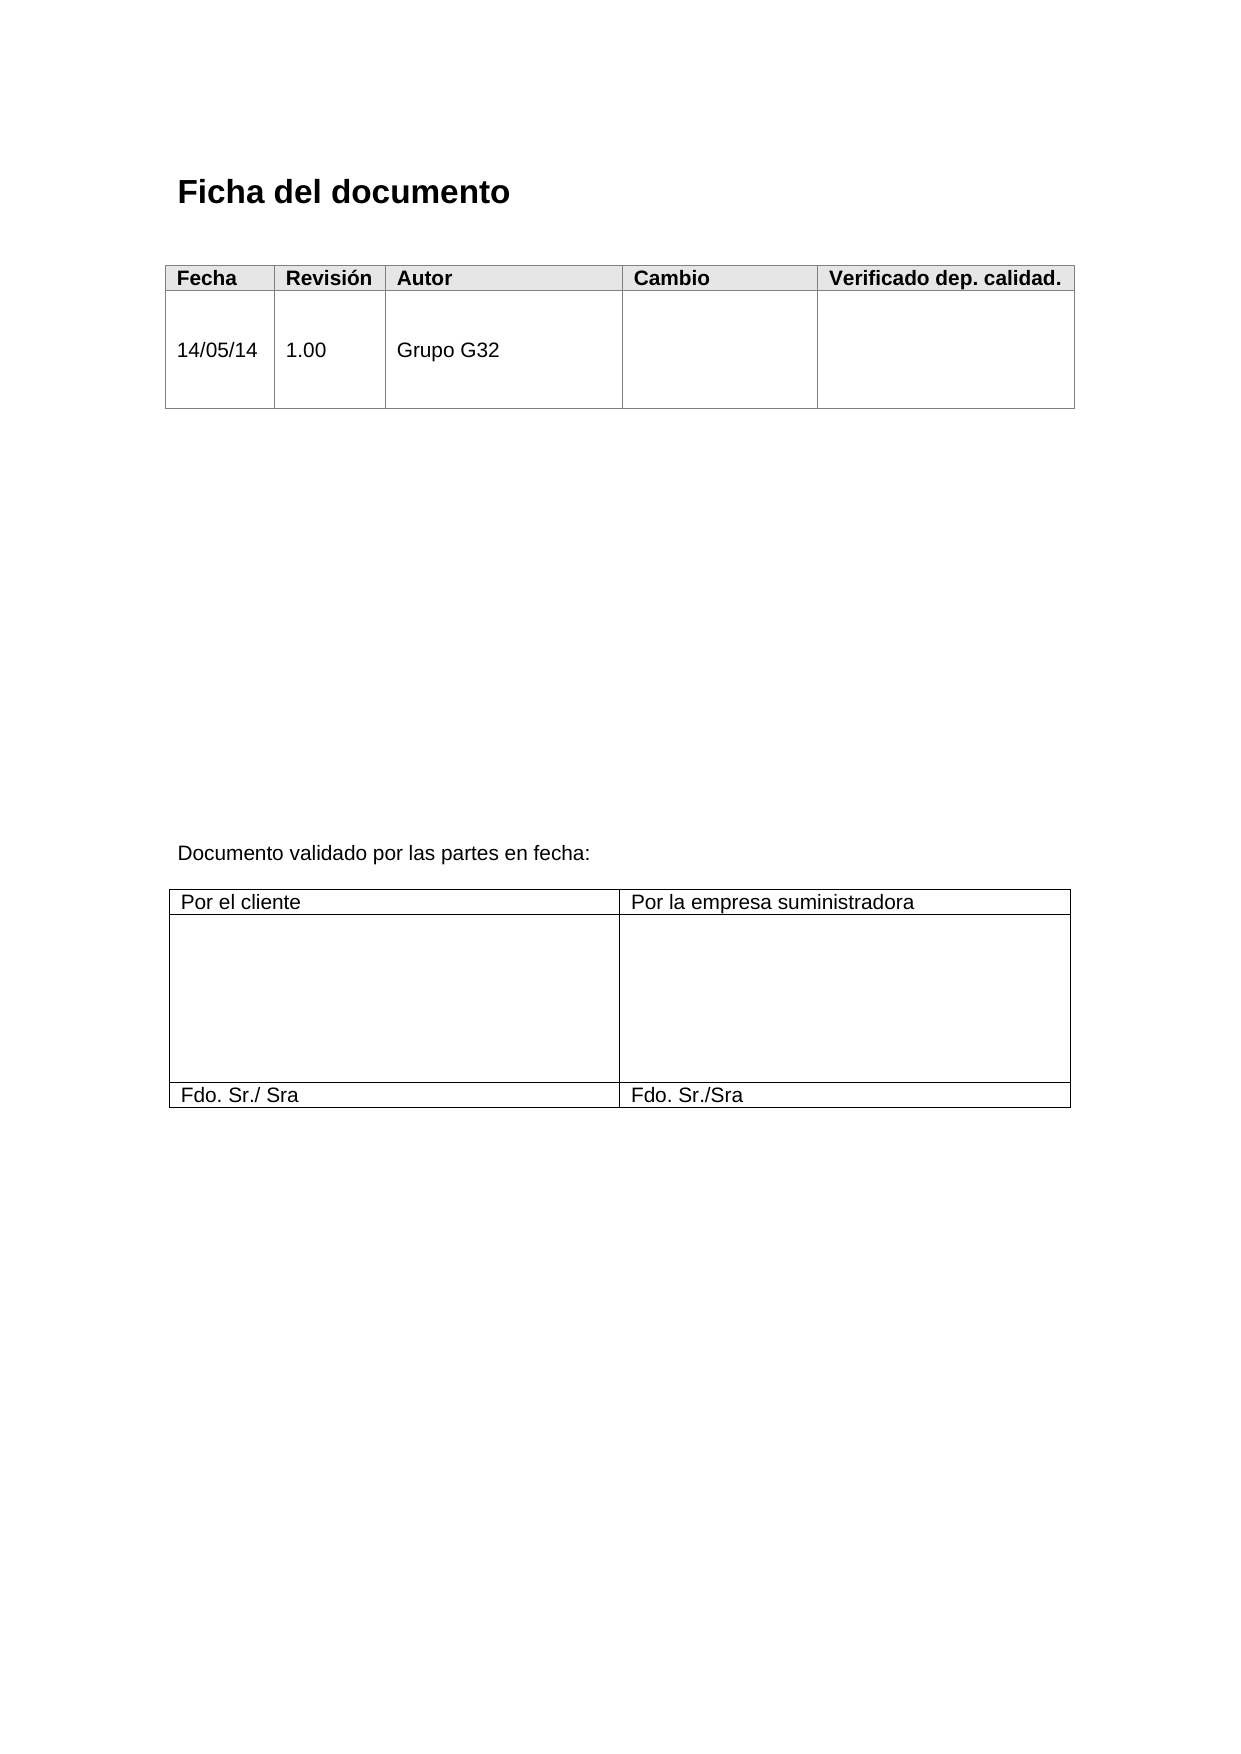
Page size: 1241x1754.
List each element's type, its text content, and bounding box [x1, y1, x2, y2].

table_header Autor [386, 266, 622, 290]
table_cell [620, 915, 1070, 1082]
table_cell [818, 291, 1074, 408]
table_cell [170, 915, 619, 1082]
table_header Revisión [275, 266, 385, 290]
table_header Fecha [166, 266, 274, 290]
table_cell Grupo G32 [386, 291, 622, 408]
table_header Verificado dep. calidad. [818, 266, 1074, 290]
table_cell Fdo. Sr./ Sra [170, 1083, 619, 1107]
table_header Cambio [623, 266, 817, 290]
text Ficha del documento [177, 173, 1063, 211]
table_cell 14/05/14 [166, 291, 274, 408]
table_cell 1.00 [275, 291, 385, 408]
text Documento validado por las partes en fecha: [177, 841, 1063, 864]
table_header Por el cliente [170, 890, 619, 913]
table_cell [623, 291, 817, 408]
table_cell Fdo. Sr./Sra [620, 1083, 1070, 1107]
table_header Por la empresa suministradora [620, 890, 1070, 913]
